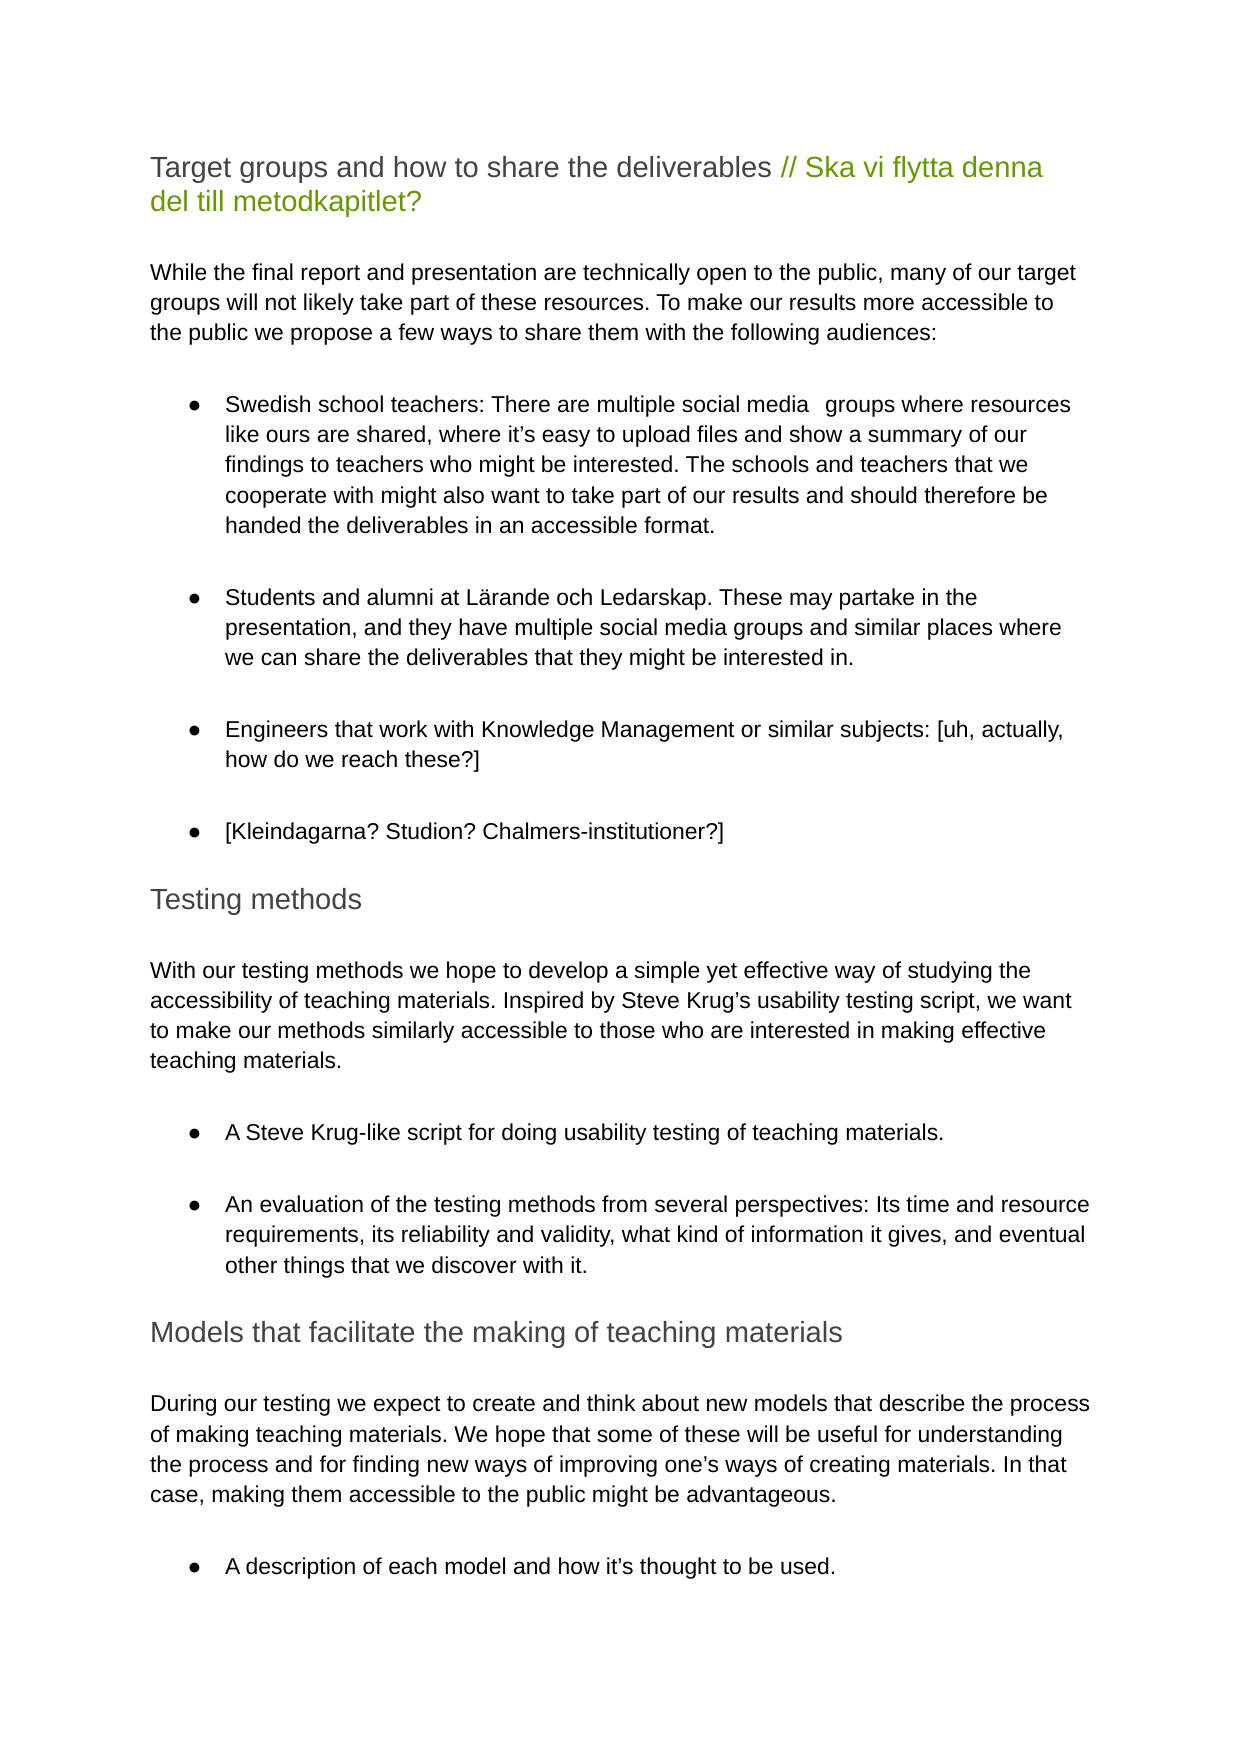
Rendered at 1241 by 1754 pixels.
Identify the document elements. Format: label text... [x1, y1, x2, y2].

list Swedish school teachers: There are multiple social media groups where resources like ours are shared, where it’s easy to upload files and show a summary of our findings to teachers who might be interested. The schools and teachers that we cooperate with might also want to take part of our results and should therefore be handed the deliverables in an accessible format. [187, 391, 1090, 538]
subtitle Models that facilitate the making of teaching materials [150, 1315, 1090, 1349]
text With our testing methods we hope to develop a simple yet effective way of studying the accessibility of teaching materials. Inspired by Steve Krug’s usability testing script, we want to make our methods similarly accessible to those who are interested in making effective teaching materials. [150, 957, 1090, 1074]
list A description of each model and how it’s thought to be used. [187, 1553, 1090, 1579]
list A Steve Krug-like script for doing usability testing of teaching materials. [187, 1119, 1090, 1146]
list [Kleindagarna? Studion? Chalmers-institutioner?] [187, 818, 1090, 844]
subtitle Target groups and how to share the deliverables // Ska vi flytta denna del till metodkapitlet? [150, 150, 1090, 217]
text During our testing we expect to create and think about new models that describe the process of making teaching materials. We hope that some of these will be useful for understanding the process and for finding new ways of improving one’s ways of creating materials. In that case, making them accessible to the public might be advantageous. [150, 1390, 1090, 1507]
list Engineers that work with Knowledge Management or similar subjects: [uh, actually, how do we reach these?] [187, 716, 1090, 773]
list Students and alumni at Lärande och Ledarskap. These may partake in the presentation, and they have multiple social media groups and similar places where we can share the deliverables that they might be interested in. [187, 584, 1090, 671]
subtitle Testing methods [150, 882, 1090, 915]
text While the final report and presentation are technically open to the public, many of our target groups will not likely take part of these resources. To make our results more accessible to the public we propose a few ways to share them with the following audiences: [150, 259, 1090, 346]
list An evaluation of the testing methods from several perspectives: Its time and resource requirements, its reliability and validity, what kind of information it gives, and eventual other things that we discover with it. [187, 1191, 1090, 1278]
